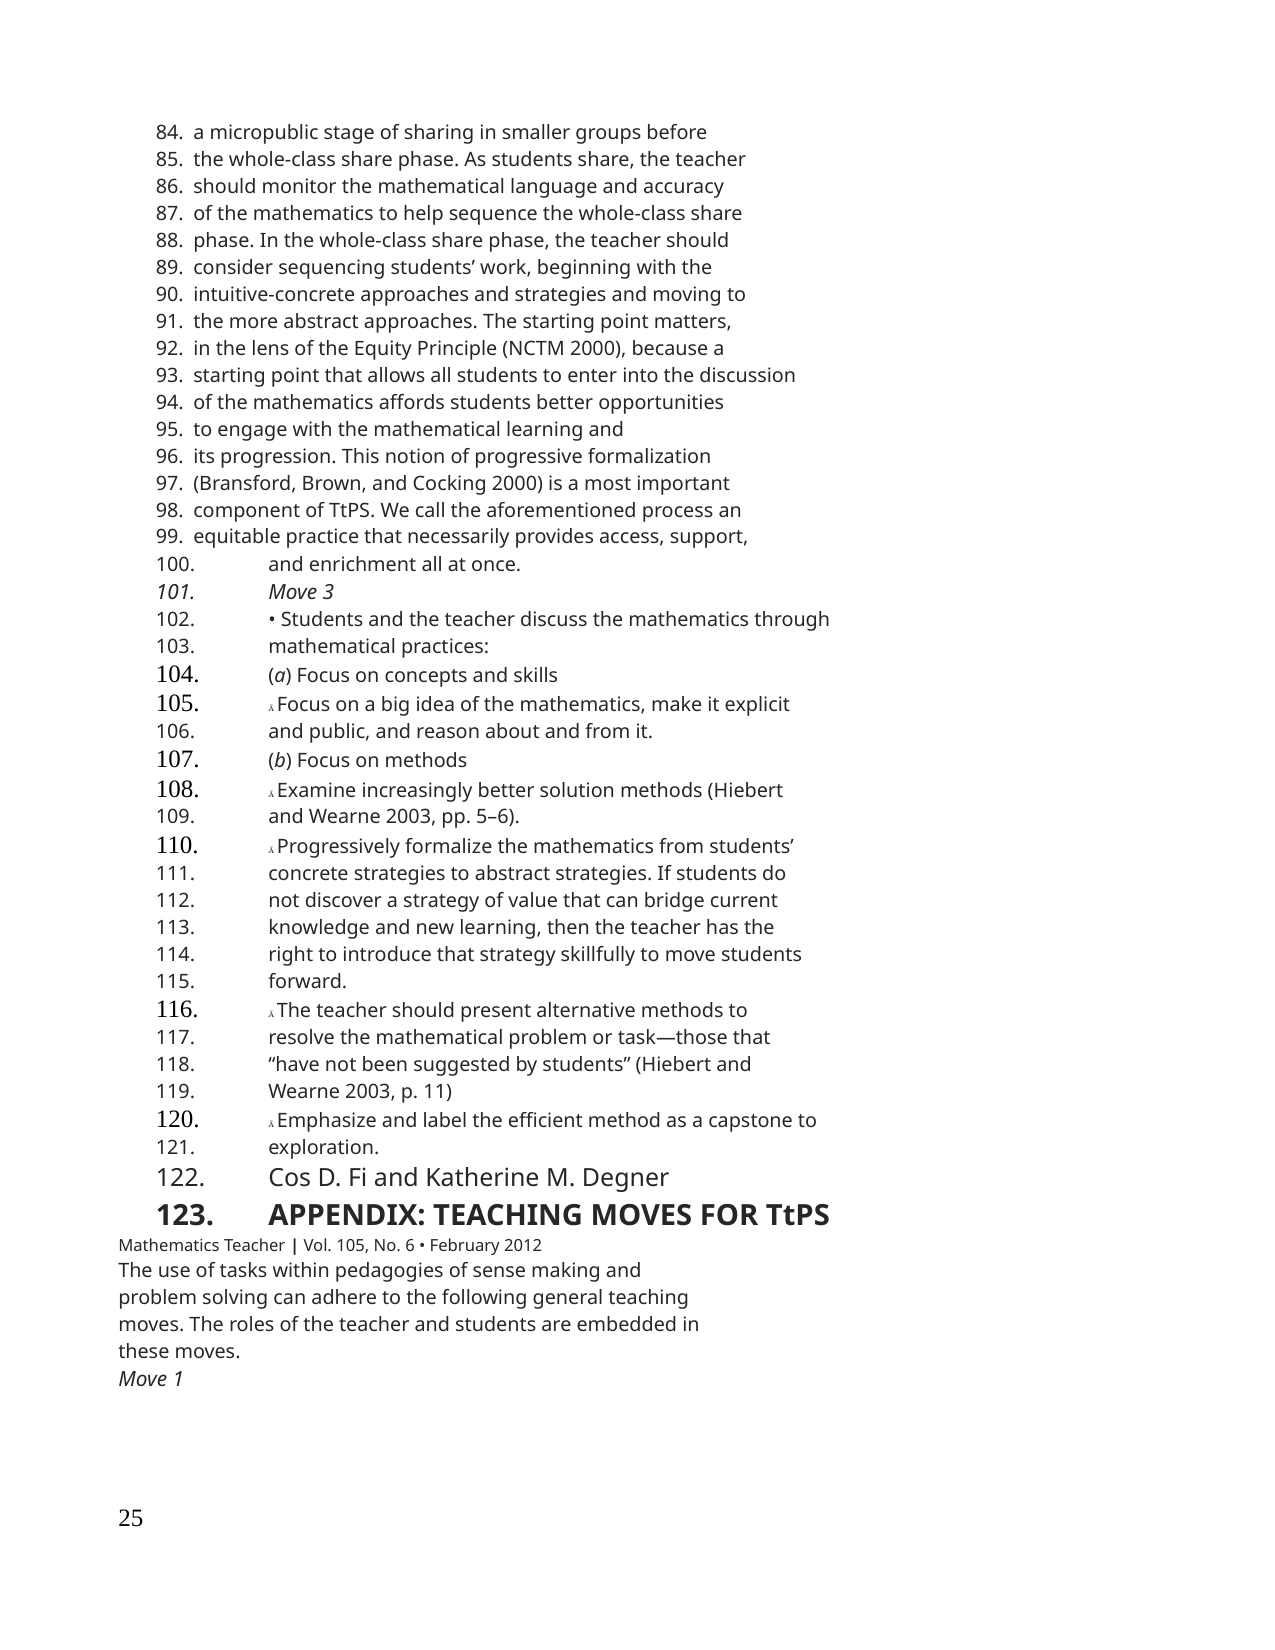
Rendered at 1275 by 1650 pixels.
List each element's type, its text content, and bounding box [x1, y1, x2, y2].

list to engage with the mathematical learning and [156, 415, 1157, 442]
text these moves. [118, 1337, 1157, 1364]
list • Students and the teacher discuss the mathematics through [156, 605, 1157, 632]
list equitable practice that necessarily provides access, support, [156, 523, 1157, 550]
list in the lens of the Equity Principle (NCTM 2000), because a [156, 334, 1157, 361]
list  Progressively formalize the mathematics from students’ [156, 830, 1157, 859]
list not discover a strategy of value that can bridge current [156, 886, 1157, 913]
list Move 3 [156, 577, 1157, 605]
text moves. The roles of the teacher and students are embedded in [118, 1311, 1157, 1337]
list (b) Focus on methods [156, 744, 1157, 774]
list intuitive-concrete approaches and strategies and moving to [156, 280, 1157, 307]
list and public, and reason about and from it. [156, 717, 1157, 744]
list  The teacher should present alternative methods to [156, 994, 1157, 1023]
list mathematical practices: [156, 632, 1157, 659]
list component of TtPS. We call the aforementioned process an [156, 496, 1157, 523]
list knowledge and new learning, then the teacher has the [156, 913, 1157, 940]
list Wearne 2003, p. 11) [156, 1077, 1157, 1104]
list the whole-class share phase. As students share, the teacher [156, 145, 1157, 172]
list and enrichment all at once. [156, 550, 1157, 577]
text problem solving can adhere to the following general teaching [118, 1283, 1157, 1311]
list APPENDIX: TEACHING MOVES FOR TtPS [156, 1194, 1157, 1234]
text Mathematics Teacher | Vol. 105, No. 6 • February 2012 [118, 1234, 1157, 1257]
list of the mathematics to help sequence the whole-class share [156, 199, 1157, 226]
text The use of tasks within pedagogies of sense making and [118, 1257, 1157, 1283]
text Move 1 [118, 1364, 1157, 1393]
list of the mathematics affords students better opportunities [156, 388, 1157, 415]
list the more abstract approaches. The starting point matters, [156, 307, 1157, 334]
list and Wearne 2003, pp. 5–6). [156, 803, 1157, 830]
list concrete strategies to abstract strategies. If students do [156, 859, 1157, 886]
list (a) Focus on concepts and skills [156, 659, 1157, 688]
list consider sequencing students’ work, beginning with the [156, 253, 1157, 280]
list  Examine increasingly better solution methods (Hiebert [156, 774, 1157, 803]
list  Focus on a big idea of the mathematics, make it explicit [156, 688, 1157, 717]
list Cos D. Fi and Katherine M. Degner [156, 1160, 1157, 1194]
list  Emphasize and label the efficient method as a capstone to [156, 1104, 1157, 1133]
list resolve the mathematical problem or task—those that [156, 1023, 1157, 1050]
list forward. [156, 967, 1157, 994]
list a micropublic stage of sharing in smaller groups before [156, 118, 1157, 145]
list its progression. This notion of progressive formalization [156, 442, 1157, 469]
list exploration. [156, 1133, 1157, 1160]
list phase. In the whole-class share phase, the teacher should [156, 226, 1157, 253]
list starting point that allows all students to enter into the discussion [156, 361, 1157, 388]
list should monitor the mathematical language and accuracy [156, 172, 1157, 199]
list “have not been suggested by students” (Hiebert and [156, 1050, 1157, 1077]
list (Bransford, Brown, and Cocking 2000) is a most important [156, 469, 1157, 496]
list right to introduce that strategy skillfully to move students [156, 940, 1157, 967]
